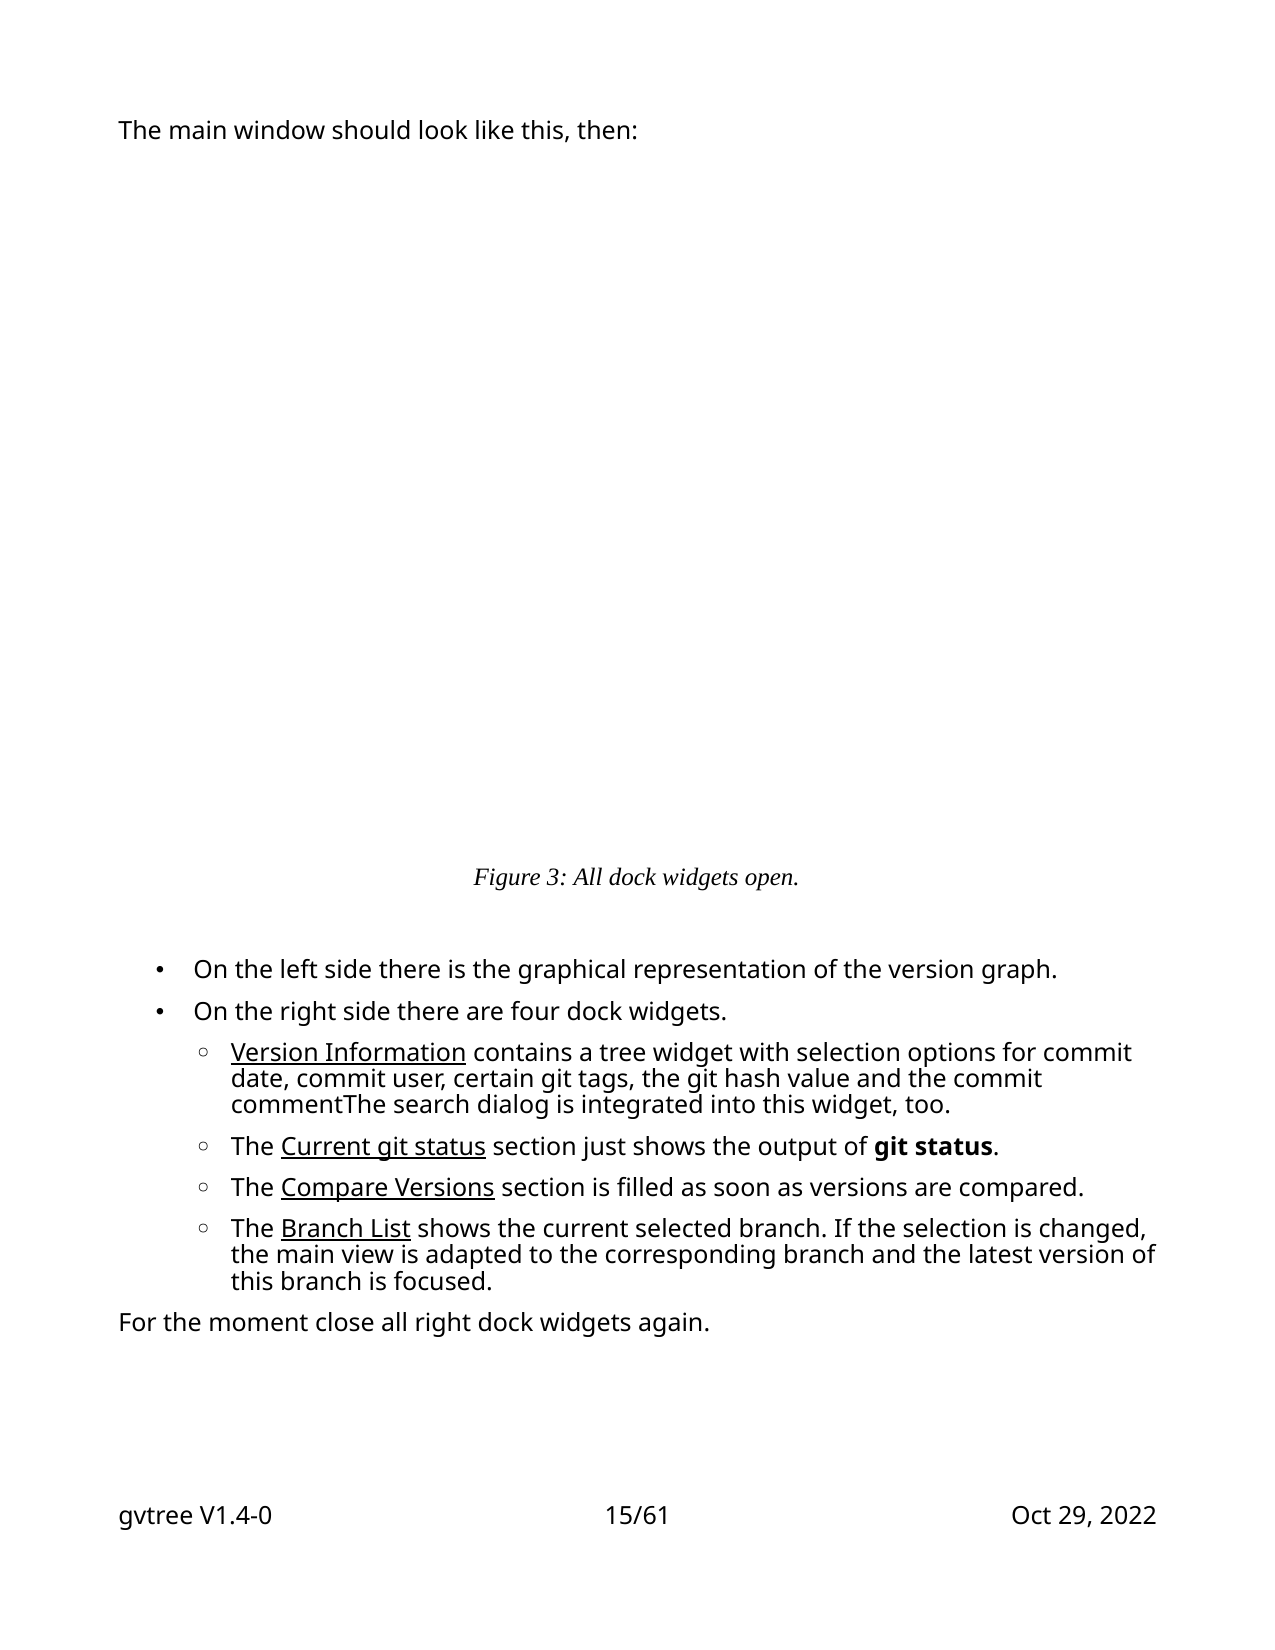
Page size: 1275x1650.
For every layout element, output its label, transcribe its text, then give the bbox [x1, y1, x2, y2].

text The main window should look like this, then: [118, 118, 1157, 144]
list Version Information contains a tree widget with selection options for commit date, commit user, certain git tags, the git hash value and the commit commentThe search dialog is integrated into this widget, too. [193, 1040, 1157, 1119]
list On the right side there are four dock widgets. [156, 999, 1157, 1025]
list On the left side there is the graphical representation of the version graph. [156, 958, 1157, 984]
list The Branch List shows the current selected branch. If the selection is changed, the main view is adapted to the corresponding branch and the latest version of this branch is focused. [193, 1216, 1157, 1295]
list The Current git status section just shows the output of git status. [193, 1134, 1157, 1160]
list The Compare Versions section is filled as soon as versions are compared. [193, 1175, 1157, 1201]
text Figure 3: All dock widgets open. [118, 172, 1157, 891]
text For the moment close all right dock widgets again. [118, 1310, 1157, 1336]
